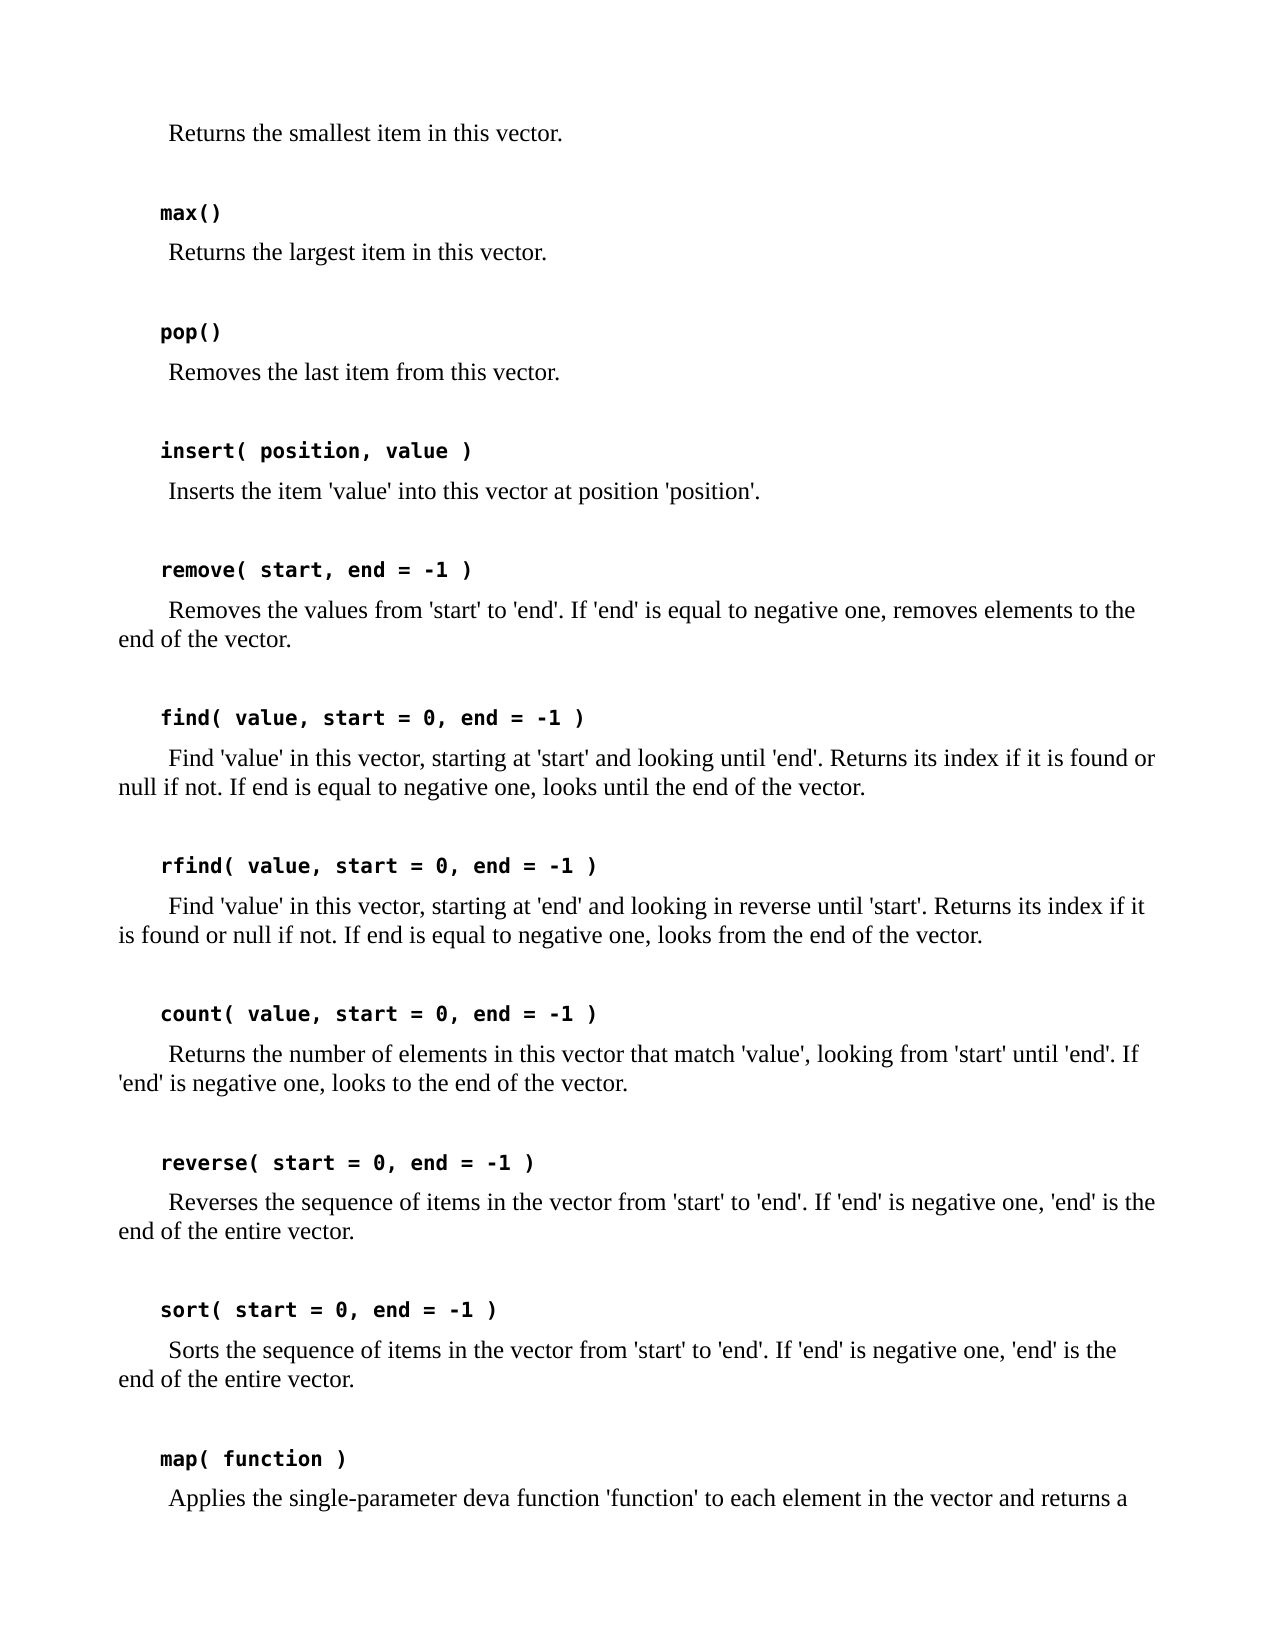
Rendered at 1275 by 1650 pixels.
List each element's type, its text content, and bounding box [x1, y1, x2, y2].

text find( value, start = 0, end = -1 ) [118, 706, 1157, 731]
text Removes the values from 'start' to 'end'. If 'end' is equal to negative one, removes elements to the end of the vector. [118, 595, 1157, 653]
text count( value, start = 0, end = -1 ) [118, 1002, 1157, 1027]
text insert( position, value ) [118, 439, 1157, 463]
text Returns the smallest item in this vector. [118, 118, 1157, 147]
text Inserts the item 'value' into this vector at position 'position'. [118, 476, 1157, 505]
text rfind( value, start = 0, end = -1 ) [118, 854, 1157, 879]
text Removes the last item from this vector. [118, 357, 1157, 385]
text Applies the single-parameter deva function 'function' to each element in the vector and returns a [118, 1483, 1157, 1512]
text remove( start, end = -1 ) [118, 558, 1157, 583]
text sort( start = 0, end = -1 ) [118, 1298, 1157, 1323]
text Find 'value' in this vector, starting at 'end' and looking in reverse until 'start'. Returns its index if it is found or null if not. If end is equal to negative one, looks from the end of the vector. [118, 891, 1157, 949]
text Find 'value' in this vector, starting at 'start' and looking until 'end'. Returns its index if it is found or null if not. If end is equal to negative one, looks until the end of the vector. [118, 743, 1157, 801]
text reverse( start = 0, end = -1 ) [118, 1151, 1157, 1175]
text max() [118, 201, 1157, 225]
text map( function ) [118, 1447, 1157, 1471]
text Returns the largest item in this vector. [118, 237, 1157, 266]
text Sorts the sequence of items in the vector from 'start' to 'end'. If 'end' is negative one, 'end' is the end of the entire vector. [118, 1335, 1157, 1393]
text pop() [118, 320, 1157, 344]
text Returns the number of elements in this vector that match 'value', looking from 'start' until 'end'. If 'end' is negative one, looks to the end of the vector. [118, 1039, 1157, 1097]
text Reverses the sequence of items in the vector from 'start' to 'end'. If 'end' is negative one, 'end' is the end of the entire vector. [118, 1187, 1157, 1245]
